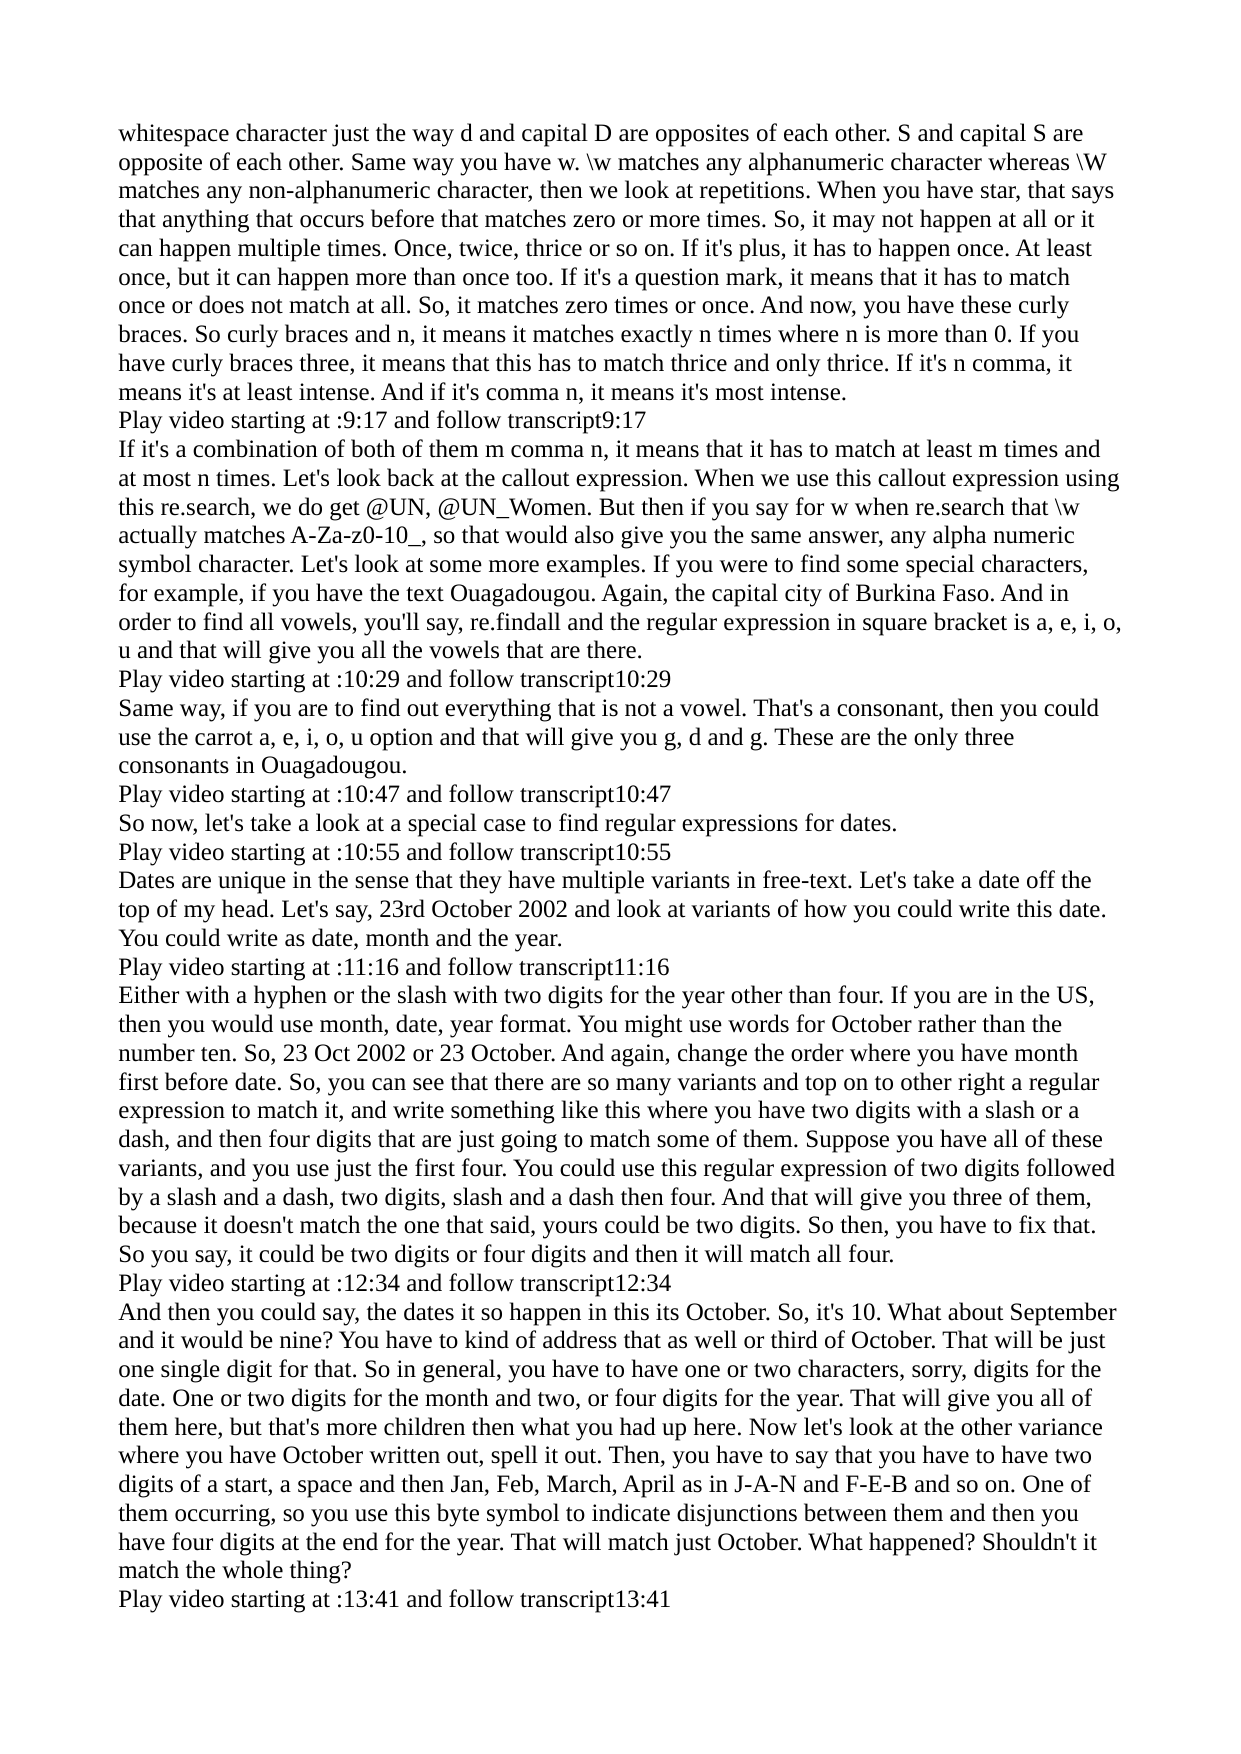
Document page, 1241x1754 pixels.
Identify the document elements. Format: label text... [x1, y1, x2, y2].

text Either with a hyphen or the slash with two digits for the year other than four. If you are in the US, then you would use month, date, year format. You might use words for October rather than the number ten. So, 23 Oct 2002 or 23 October. And again, change the order where you have month first before date. So, you can see that there are so many variants and top on to other right a regular expression to match it, and write something like this where you have two digits with a slash or a dash, and then four digits that are just going to match some of them. Suppose you have all of these variants, and you use just the first four. You could use this regular expression of two digits followed by a slash and a dash, two digits, slash and a dash then four. And that will give you three of them, because it doesn't match the one that said, yours could be two digits. So then, you have to fix that. So you say, it could be two digits or four digits and then it will match all four. [118, 981, 1122, 1268]
text Play video starting at :11:16 and follow transcript11:16 [118, 952, 1122, 981]
text Same way, if you are to find out everything that is not a vowel. That's a consonant, then you could use the carrot a, e, i, o, u option and that will give you g, d and g. These are the only three consonants in Ouagadougou. [118, 693, 1122, 779]
text So now, let's take a look at a special case to find regular expressions for dates. [118, 808, 1122, 837]
text Play video starting at :12:34 and follow transcript12:34 [118, 1268, 1122, 1297]
text Dates are unique in the sense that they have multiple variants in free-text. Let's take a date off the top of my head. Let's say, 23rd October 2002 and look at variants of how you could write this date. You could write as date, month and the year. [118, 866, 1122, 952]
text Play video starting at :9:17 and follow transcript9:17 [118, 406, 1122, 434]
text Play video starting at :10:55 and follow transcript10:55 [118, 837, 1122, 866]
text And then you could say, the dates it so happen in this its October. So, it's 10. What about September and it would be nine? You have to kind of address that as well or third of October. That will be just one single digit for that. So in general, you have to have one or two characters, sorry, digits for the date. One or two digits for the month and two, or four digits for the year. That will give you all of them here, but that's more children then what you had up here. Now let's look at the other variance where you have October written out, spell it out. Then, you have to say that you have to have two digits of a start, a space and then Jan, Feb, March, April as in J-A-N and F-E-B and so on. One of them occurring, so you use this byte symbol to indicate disjunctions between them and then you have four digits at the end for the year. That will match just October. What happened? Shouldn't it match the whole thing? [118, 1297, 1122, 1584]
text Play video starting at :13:41 and follow transcript13:41 [118, 1584, 1122, 1613]
text Play video starting at :10:29 and follow transcript10:29 [118, 664, 1122, 693]
text If it's a combination of both of them m comma n, it means that it has to match at least m times and at most n times. Let's look back at the callout expression. When we use this callout expression using this re.search, we do get @UN, @UN_Women. But then if you say for w when re.search that \w actually matches A-Za-z0-10_, so that would also give you the same answer, any alpha numeric symbol character. Let's look at some more examples. If you were to find some special characters, for example, if you have the text Ouagadougou. Again, the capital city of Burkina Faso. And in order to find all vowels, you'll say, re.findall and the regular expression in square bracket is a, e, i, o, u and that will give you all the vowels that are there. [118, 434, 1122, 664]
text Play video starting at :10:47 and follow transcript10:47 [118, 779, 1122, 808]
text whitespace character just the way d and capital D are opposites of each other. S and capital S are opposite of each other. Same way you have w. \w matches any alphanumeric character whereas \W matches any non-alphanumeric character, then we look at repetitions. When you have star, that says that anything that occurs before that matches zero or more times. So, it may not happen at all or it can happen multiple times. Once, twice, thrice or so on. If it's plus, it has to happen once. At least once, but it can happen more than once too. If it's a question mark, it means that it has to match once or does not match at all. So, it matches zero times or once. And now, you have these curly braces. So curly braces and n, it means it matches exactly n times where n is more than 0. If you have curly braces three, it means that this has to match thrice and only thrice. If it's n comma, it means it's at least intense. And if it's comma n, it means it's most intense. [118, 118, 1122, 406]
